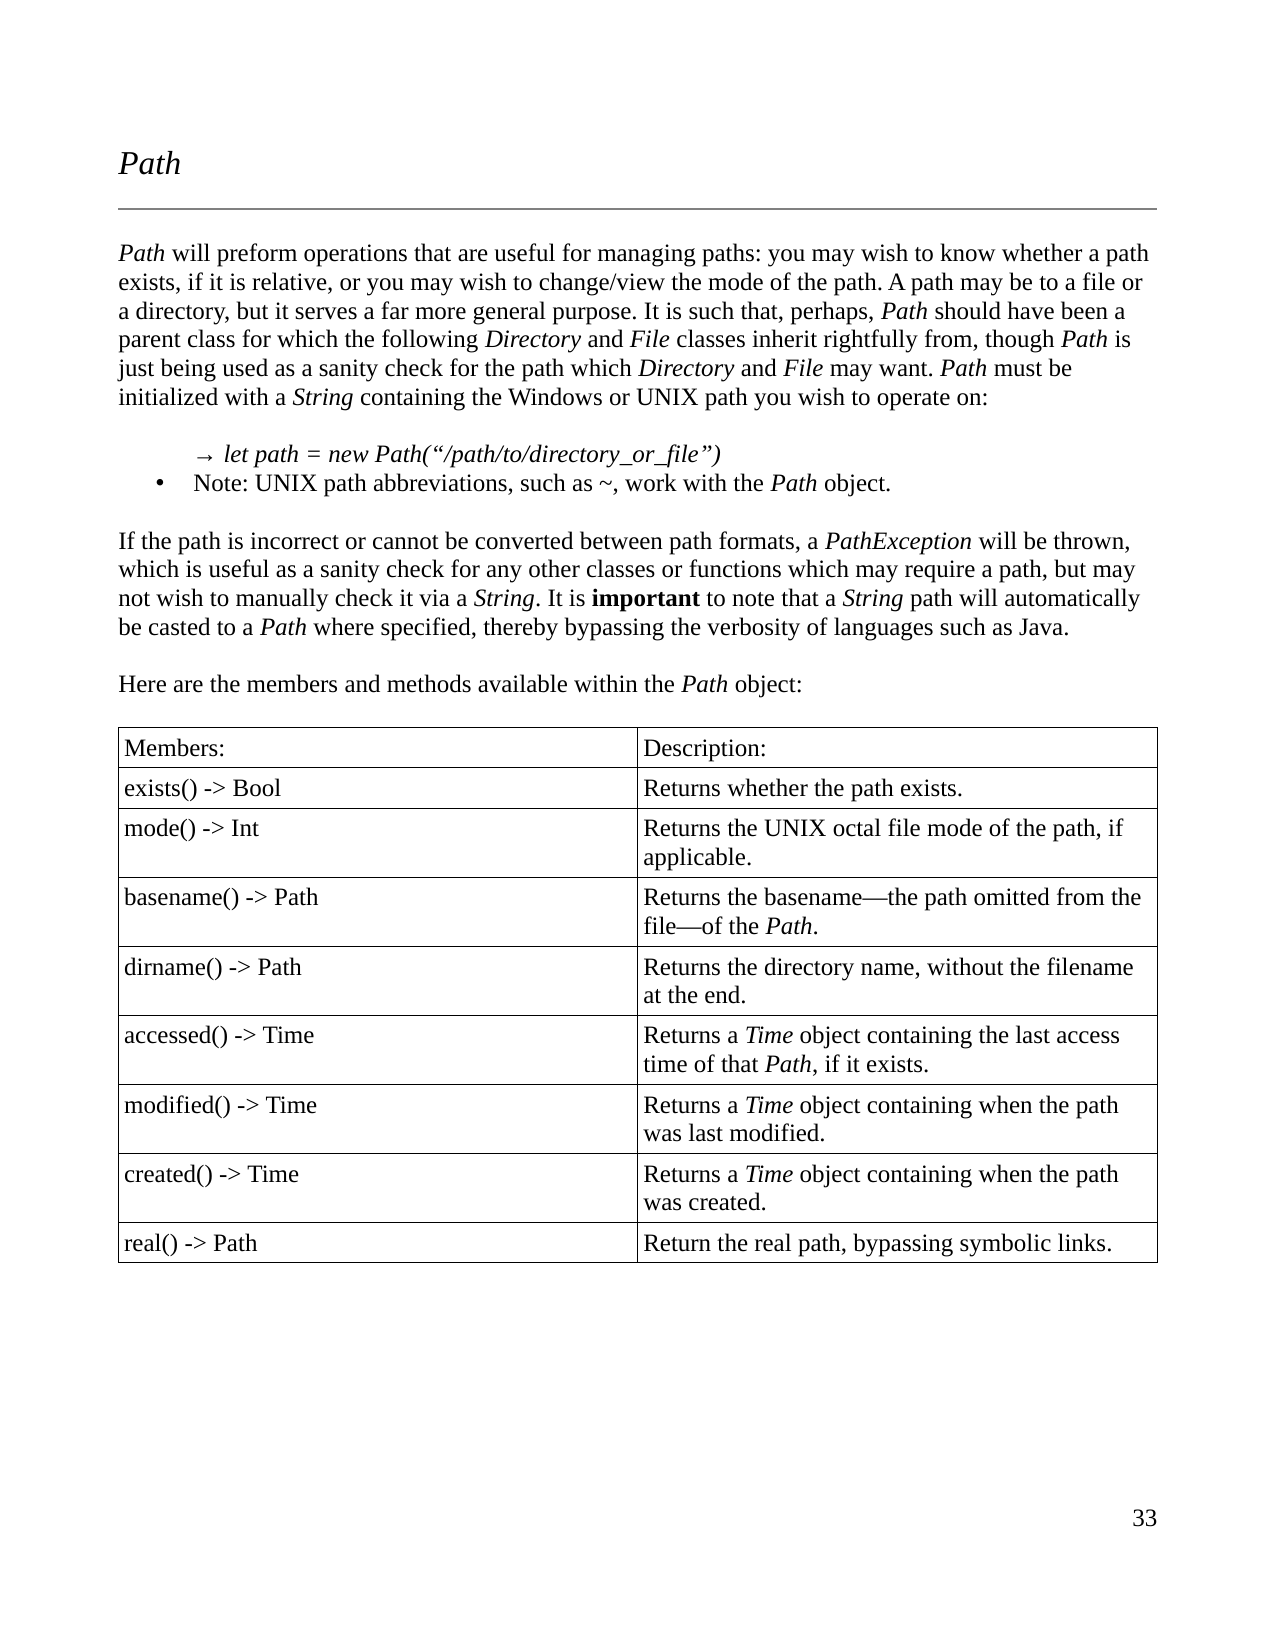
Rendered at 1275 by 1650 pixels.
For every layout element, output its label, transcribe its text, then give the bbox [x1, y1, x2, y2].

table_cell dirname() -> Path [119, 947, 637, 1015]
table_cell basename() -> Path [119, 878, 637, 946]
list Note: UNIX path abbreviations, such as ~, work with the Path object. [156, 468, 1157, 497]
table_header Description: [638, 728, 1157, 767]
table_cell created() -> Time [119, 1154, 637, 1222]
table_cell mode() -> Int [119, 809, 637, 877]
table_cell Returns the directory name, without the filename at the end. [638, 947, 1157, 1015]
table_cell real() -> Path [119, 1223, 637, 1262]
text Path will preform operations that are useful for managing paths: you may wish to know whether a path exists, if it is relative, or you may wish to change/view the mode of the path. A path may be to a file or a directory, but it serves a far more general purpose. It is such that, perhaps, Path should have been a parent class for which the following Directory and File classes inherit rightfully from, though Path is just being used as a sanity check for the path which Directory and File may want. Path must be initialized with a String containing the Windows or UNIX path you wish to operate on: [118, 238, 1157, 411]
text → let path = new Path(“/path/to/directory_or_file”) [118, 439, 1157, 468]
table_cell Returns the basename—the path omitted from the file—of the Path. [638, 878, 1157, 946]
table_cell Returns whether the path exists. [638, 768, 1157, 808]
table_cell modified() -> Time [119, 1085, 637, 1153]
subtitle Path [118, 143, 1157, 181]
table_cell Returns a Time object containing when the path was last modified. [638, 1085, 1157, 1153]
table_cell Returns a Time object containing the last access time of that Path, if it exists. [638, 1016, 1157, 1084]
table_cell accessed() -> Time [119, 1016, 637, 1084]
text Here are the members and methods available within the Path object: [118, 669, 1157, 698]
table_cell Return the real path, bypassing symbolic links. [638, 1223, 1157, 1262]
table_cell Returns the UNIX octal file mode of the path, if applicable. [638, 809, 1157, 877]
text If the path is incorrect or cannot be converted between path formats, a PathException will be thrown, which is useful as a sanity check for any other classes or functions which may require a path, but may not wish to manually check it via a String. It is important to note that a String path will automatically be casted to a Path where specified, thereby bypassing the verbosity of languages such as Java. [118, 526, 1157, 641]
table_cell Returns a Time object containing when the path was created. [638, 1154, 1157, 1222]
table_cell exists() -> Bool [119, 768, 637, 808]
table_header Members: [119, 728, 637, 767]
